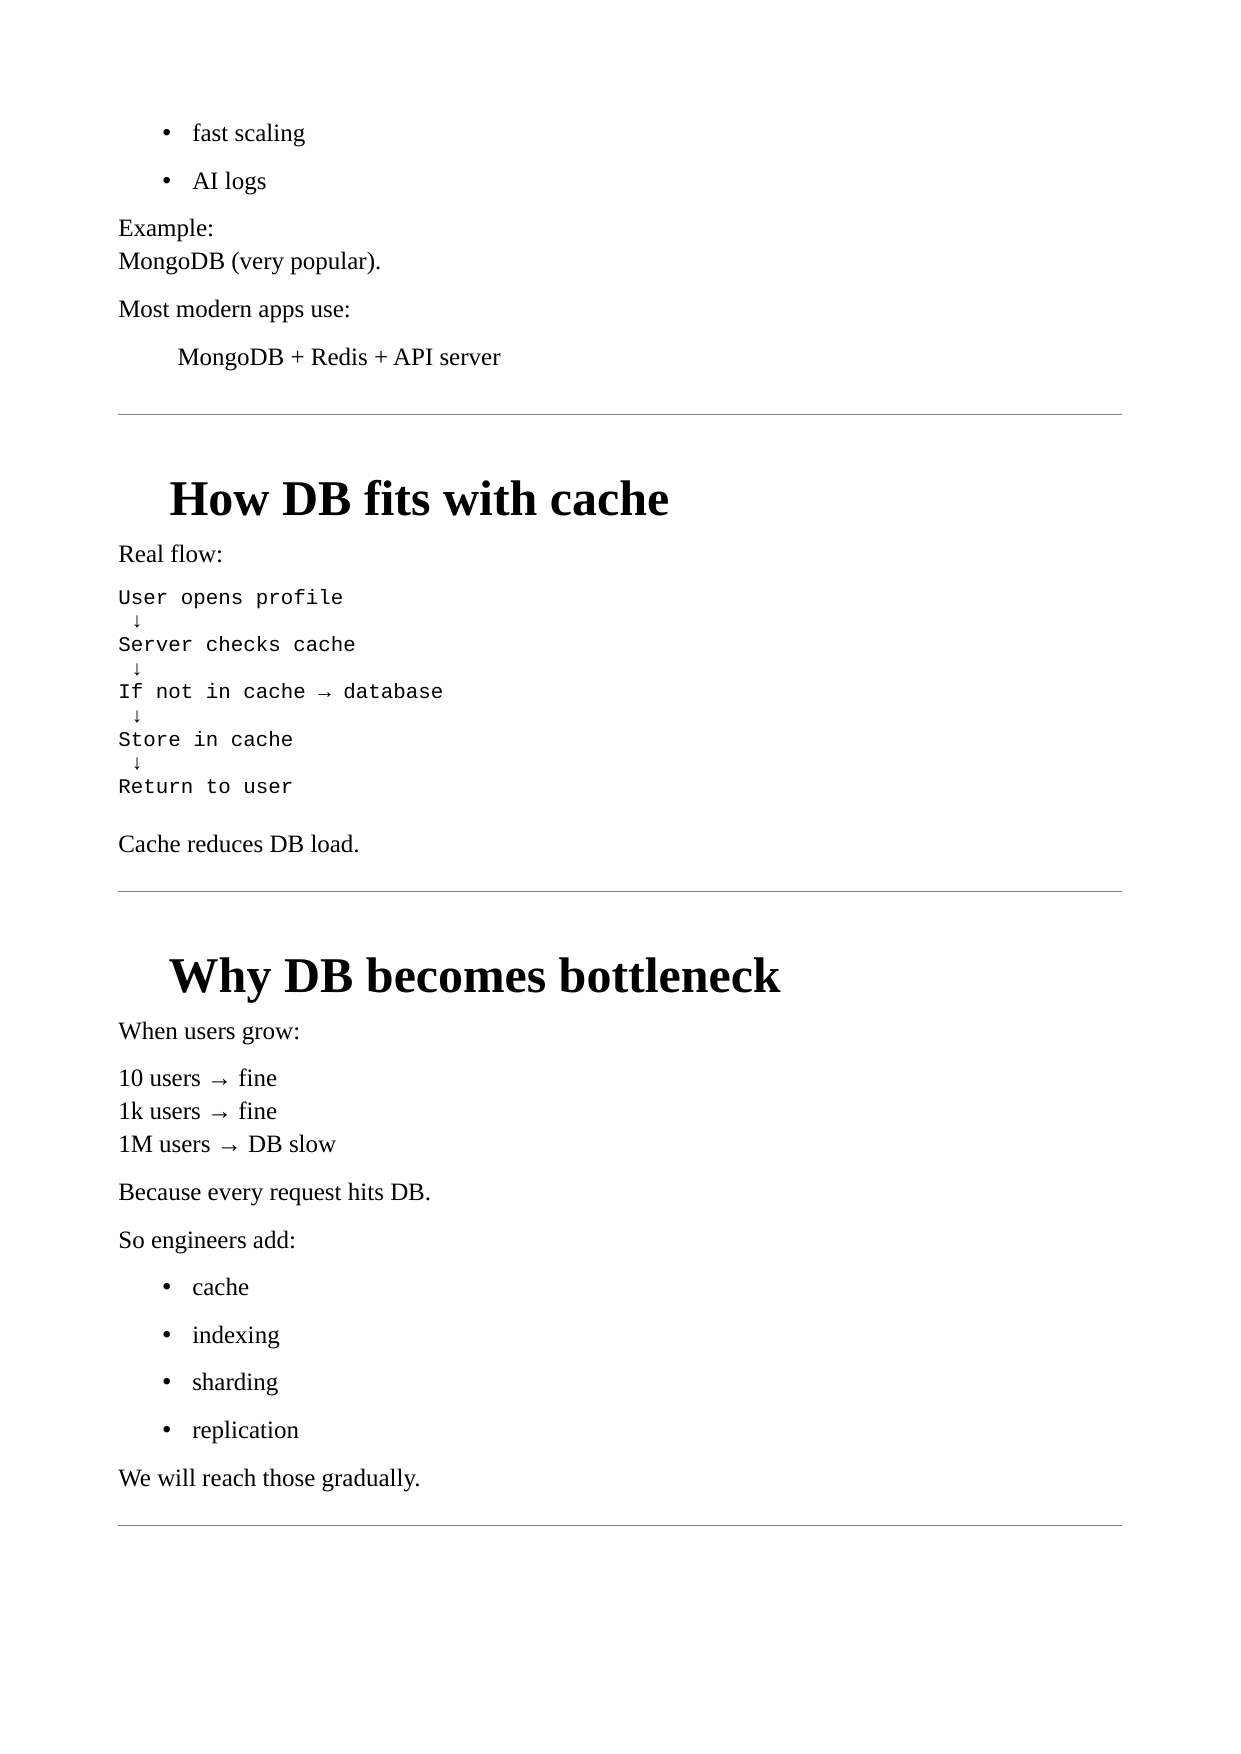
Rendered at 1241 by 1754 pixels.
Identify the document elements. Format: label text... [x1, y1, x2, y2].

text If not in cache → database [118, 681, 1122, 705]
subtitle 🧠 Why DB becomes bottleneck [118, 946, 1122, 1003]
list fast scaling [162, 118, 1122, 147]
text ↓ [118, 610, 1122, 634]
text Cache reduces DB load. [118, 829, 1122, 858]
text 10 users → fine 1k users → fine 1M users → DB slow [118, 1063, 1122, 1158]
text Example: MongoDB (very popular). [118, 213, 1122, 275]
list indexing [162, 1320, 1122, 1349]
list sharding [162, 1367, 1122, 1396]
list cache [162, 1272, 1122, 1301]
text ↓ [118, 752, 1122, 776]
list replication [162, 1415, 1122, 1444]
text Server checks cache [118, 634, 1122, 658]
text Most modern apps use: [118, 294, 1122, 323]
text MongoDB + Redis + API server [177, 342, 1063, 370]
list AI logs [162, 166, 1122, 194]
text ↓ [118, 658, 1122, 681]
text User opens profile [118, 587, 1122, 610]
text Real flow: [118, 539, 1122, 568]
text Because every request hits DB. [118, 1177, 1122, 1206]
text We will reach those gradually. [118, 1463, 1122, 1491]
text Return to user [118, 776, 1122, 799]
text So engineers add: [118, 1225, 1122, 1253]
text ↓ [118, 705, 1122, 728]
text Store in cache [118, 728, 1122, 752]
subtitle 🧠 How DB fits with cache [118, 469, 1122, 527]
text When users grow: [118, 1016, 1122, 1044]
